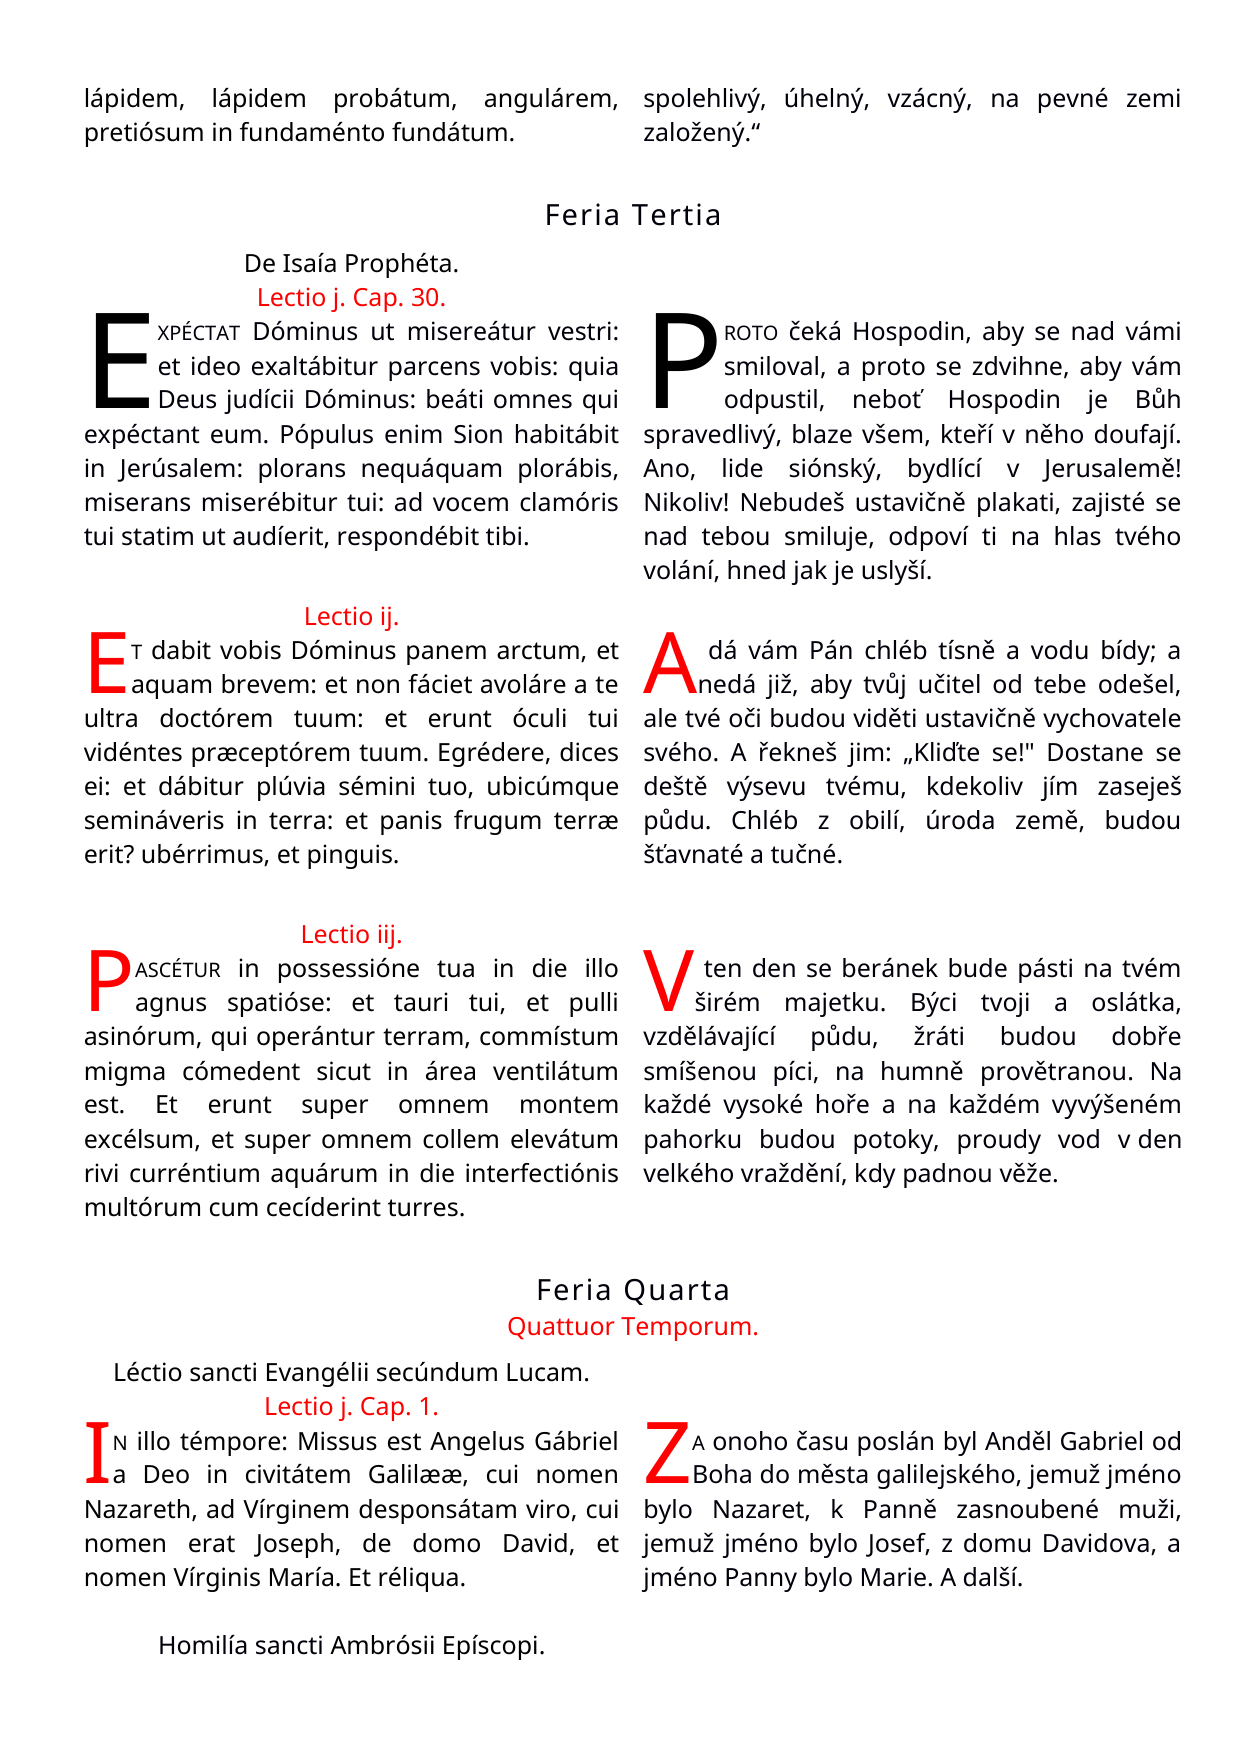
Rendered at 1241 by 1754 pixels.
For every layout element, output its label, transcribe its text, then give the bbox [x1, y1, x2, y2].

table_cell Feria Quarta Quattuor Temporum. [72, 1264, 1194, 1349]
table_cell lápidem, lápidem probátum, angulárem, pretiósum in fundaménto fundátum. [72, 74, 631, 188]
table_cell Feria Tertia [72, 189, 1194, 240]
table_cell Lectio iij. Pascétur in possessióne tua in die illo agnus spatióse: et tauri tui, et pulli asinórum, qui operántur terram, commístum migma cómedent sicut in área ventilátum est. Et erunt super omnem montem excélsum, et super omnem collem elevátum rivi curréntium aquárum in die interfectiónis multórum cum cecíderint turres. [72, 911, 631, 1263]
table_cell spolehlivý, úhelný, vzácný, na pevné zemi založený.“ [631, 74, 1194, 188]
table_cell V ten den se beránek bude pásti na tvém širém majetku. Býci tvoji a oslátka, vzdělávající půdu, žráti budou dobře smíšenou píci, na humně provětranou. Na každé vysoké hoře a na každém vyvýšeném pahorku budou potoky, proudy vod v den velkého vraždění, kdy padnou věže. [631, 911, 1194, 1263]
table_cell Léctio sancti Evangélii secúndum Lucam. Lectio j. Cap. 1. In illo témpore: Missus est Angelus Gábriel a Deo in civitátem Galilææ, cui nomen Nazareth, ad Vírginem desponsátam viro, cui nomen erat Joseph, de domo David, et nomen Vírginis María. Et réliqua. Homilía sancti Ambrósii Epíscopi. Lib. 2. in Lucam. Latent quidem divína mystéria, nec fácile, juxta prophéticum dictum quisquam hóminum potest scire consílium Dei. Sed tamen ex céteris factis, atque præcéptis Dómini Salvatóris póssumus intellígere, et hoc propensióris fuisse consílii, quod ea potíssimum elécta est, ut Dóminum páreret, quæ erat desponsáta viro. Cur autem non ántequam desponsarétur, impléta est? Fortásse ne dicerétur quod concéperat ex adultério. [72, 1349, 631, 1667]
table_cell Lectio ij. Et dabit vobis Dóminus panem arctum, et aquam brevem: et non fáciet avoláre a te ultra doctórem tuum: et erunt óculi tui vidéntes præceptórem tuum. Egrédere, dices ei: et dábitur plúvia sémini tuo, ubicúmque semináveris in terra: et panis frugum terræ erit? ubérrimus, et pinguis. [72, 593, 631, 911]
table_cell A dá vám Pán chléb tísně a vodu bídy; a nedá již, aby tvůj učitel od tebe odešel, ale tvé oči budou viděti ustavičně vychovatele svého. A řekneš jim: „Kliďte se!" Dostane se deště výsevu tvému, kdekoliv jím zaseješ půdu. Chléb z obilí, úroda země, budou šťavnaté a tučné. [631, 593, 1194, 911]
table_cell Za onoho času poslán byl Anděl Gabriel od Boha do města galilejského, jemuž jméno bylo Nazaret, k Panně zasnoubené muži, jemuž jméno bylo Josef, z domu Davidova, a jméno Panny bylo Marie. A další. Skrytá jsou božská tajemství a jak pravil Prorok, nikdo z lidí nemůže snadno poznati úmysly Boží. Avšak z některých skutků a příkazů Pána a Spasitele dokážeme poznat, a že toto nejspíše byl úmysl Boží. Zde především proto, že za matku Páně byla zvolena žena, která již byla zasnoubená muži. Proč se však tyto věci nenaplnily ještě předtím, než byla zasnoubená? Snad proto, aby se neříkalo, že počala z cizoložství. [631, 1349, 1194, 1667]
table_cell De Isaía Prophéta. Lectio j. Cap. 30. Expéctat Dóminus ut misereátur vestri: et ideo exaltábitur parcens vobis: quia Deus judícii Dóminus: beáti omnes qui expéctant eum. Pópulus enim Sion habitábit in Jerúsalem: plorans nequáquam plorábis, miserans miserébitur tui: ad vocem clamóris tui statim ut audíerit, respondébit tibi. [72, 240, 631, 592]
table_cell Proto čeká Hospodin, aby se nad vámi smiloval, a proto se zdvihne, aby vám odpustil, neboť Hospodin je Bůh spravedlivý, blaze všem, kteří v něho doufají. Ano, lide siónský, bydlící v Jerusalemě! Nikoliv! Nebudeš ustavičně plakati, zajisté se nad tebou smiluje, odpoví ti na hlas tvého volání, hned jak je uslyší. [631, 240, 1194, 592]
